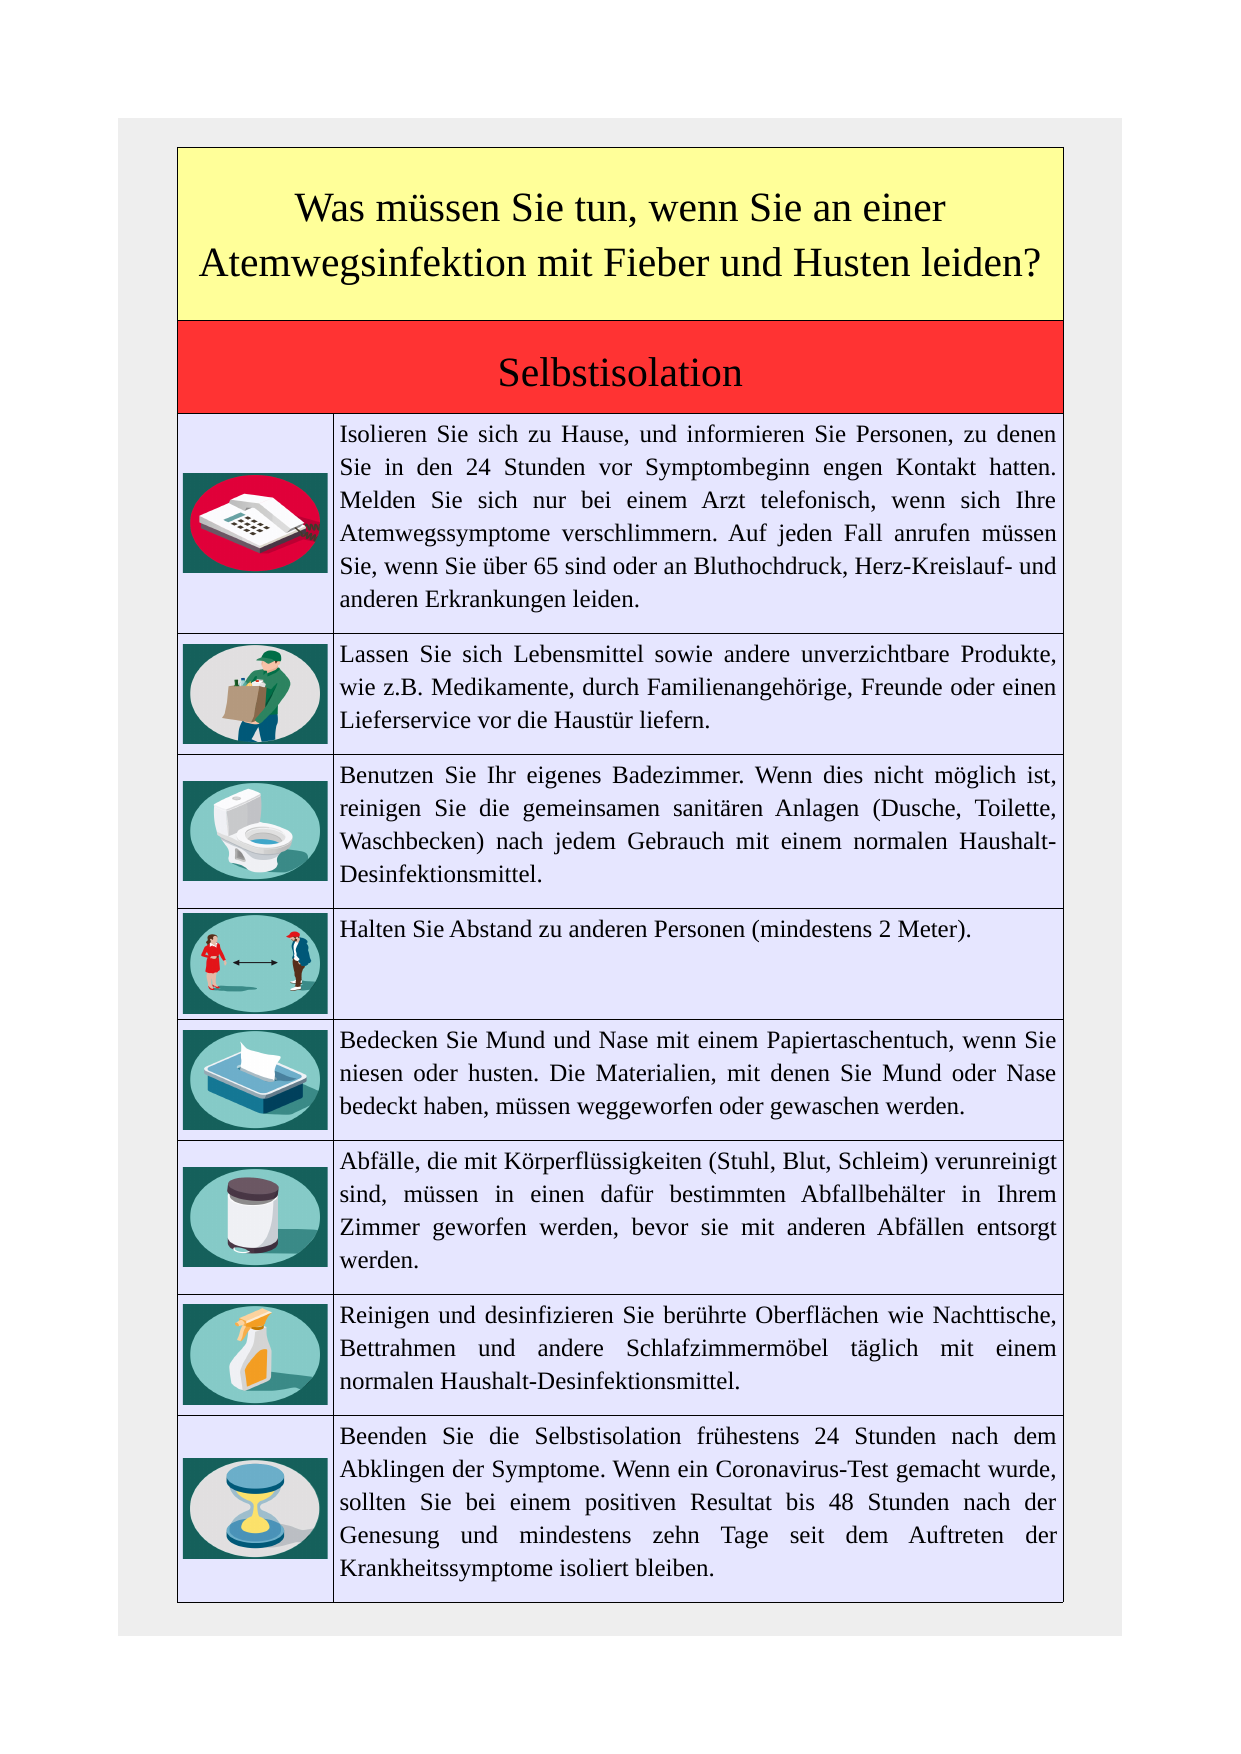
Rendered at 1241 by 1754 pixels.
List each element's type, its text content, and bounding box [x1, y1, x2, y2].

picture [182, 1304, 328, 1405]
picture [182, 781, 328, 881]
table_cell Reinigen und desinfizieren Sie berührte Oberflächen wie Nachttische, Bettrahmen und andere Schlafzimmermöbel täglich mit einem normalen Haushalt-Desinfektionsmittel. [334, 1295, 1063, 1415]
picture [182, 644, 328, 744]
picture [182, 1030, 328, 1130]
table_cell [178, 909, 333, 1019]
table_cell Abfälle, die mit Körperflüssigkeiten (Stuhl, Blut, Schleim) verunreinigt sind, müssen in einen dafür bestimmten Abfallbehälter in Ihrem Zimmer geworfen werden, bevor sie mit anderen Abfällen entsorgt werden. [334, 1141, 1063, 1294]
table_cell [178, 634, 333, 754]
table_cell [178, 1141, 333, 1294]
table_header Was müssen Sie tun, wenn Sie an einer Atemwegsinfektion mit Fieber und Husten leiden? [178, 148, 1063, 320]
table_cell [178, 1416, 333, 1602]
picture [182, 1167, 328, 1267]
table_cell Halten Sie Abstand zu anderen Personen (mindestens 2 Meter). [334, 909, 1063, 1019]
table_cell [178, 414, 333, 633]
table_cell Benutzen Sie Ihr eigenes Badezimmer. Wenn dies nicht möglich ist, reinigen Sie die gemeinsamen sanitären Anlagen (Dusche, Toilette, Waschbecken) nach jedem Gebrauch mit einem normalen Haushalt-Desinfektionsmittel. [334, 755, 1063, 908]
table_cell Bedecken Sie Mund und Nase mit einem Papiertaschentuch, wenn Sie niesen oder husten. Die Materialien, mit denen Sie Mund oder Nase bedeckt haben, müssen weggeworfen oder gewaschen werden. [334, 1020, 1063, 1140]
picture [182, 1458, 328, 1559]
picture [182, 913, 328, 1014]
table_cell [178, 1020, 333, 1140]
table_cell Lassen Sie sich Lebensmittel sowie andere unverzichtbare Produkte, wie z.B. Medikamente, durch Familienangehörige, Freunde oder einen Lieferservice vor die Haustür liefern. [334, 634, 1063, 754]
picture [182, 473, 328, 573]
table_cell Isolieren Sie sich zu Hause, und informieren Sie Personen, zu denen Sie in den 24 Stunden vor Symptombeginn engen Kontakt hatten. Melden Sie sich nur bei einem Arzt telefonisch, wenn sich Ihre Atemwegssymptome verschlimmern. Auf jeden Fall anrufen müssen Sie, wenn Sie über 65 sind oder an Bluthochdruck, Herz-Kreislauf- und anderen Erkrankungen leiden. [334, 414, 1063, 633]
table_cell [178, 755, 333, 908]
table_cell Selbstisolation [178, 321, 1063, 413]
table_cell Beenden Sie die Selbstisolation frühestens 24 Stunden nach dem Abklingen der Symptome. Wenn ein Coronavirus-Test gemacht wurde, sollten Sie bei einem positiven Resultat bis 48 Stunden nach der Genesung und mindestens zehn Tage seit dem Auftreten der Krankheitssymptome isoliert bleiben. [334, 1416, 1063, 1602]
table_cell [178, 1295, 333, 1415]
